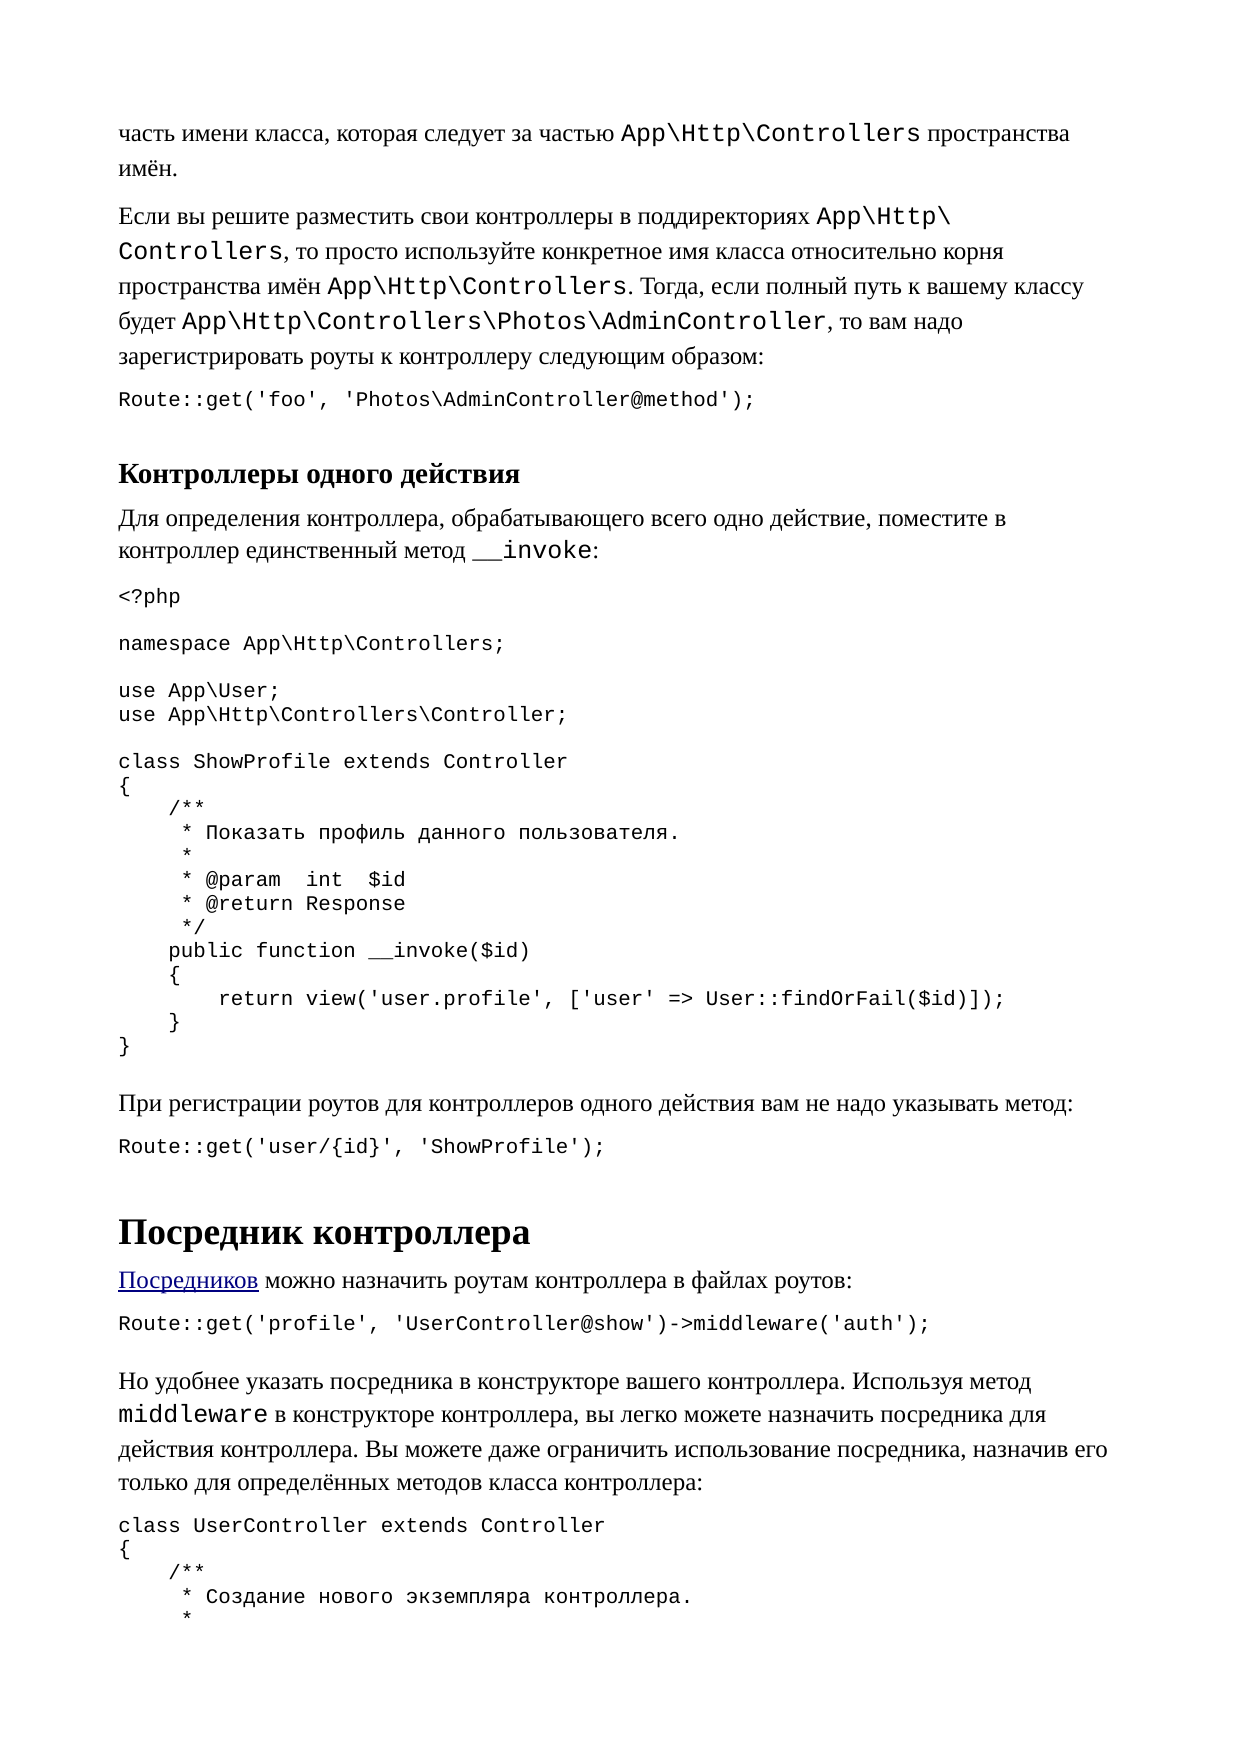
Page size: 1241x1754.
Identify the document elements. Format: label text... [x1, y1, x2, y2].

text * [118, 1609, 1122, 1633]
text * @return Response [118, 893, 1122, 917]
text Route::get('foo', 'Photos\AdminController@method'); [118, 389, 1122, 412]
text class UserController extends Controller [118, 1515, 1122, 1538]
text Но удобнее указать посредника в конструкторе вашего контроллера. Используя метод middleware в конструкторе контроллера, вы легко можете назначить посредника для действия контроллера. Вы можете даже ограничить использование посредника, назначив его только для определённых методов класса контроллера: [118, 1366, 1122, 1496]
text class ShowProfile extends Controller [118, 751, 1122, 775]
text { [118, 1538, 1122, 1562]
text Если вы решите разместить свои контроллеры в поддиректориях App\Http\Controllers, то просто используйте конкретное имя класса относительно корня пространства имён App\Http\Controllers. Тогда, если полный путь к вашему классу будет App\Http\Controllers\Photos\AdminController, то вам надо зарегистрировать роуты к контроллеру следующим образом: [118, 201, 1122, 370]
text */ [118, 917, 1122, 940]
text } [118, 1035, 1122, 1058]
text { [118, 775, 1122, 798]
text * Создание нового экземпляра контроллера. [118, 1586, 1122, 1609]
text /** [118, 798, 1122, 822]
text Route::get('profile', 'UserController@show')->middleware('auth'); [118, 1313, 1122, 1336]
text use App\User; [118, 680, 1122, 704]
text * @param int $id [118, 869, 1122, 893]
text * [118, 846, 1122, 869]
subtitle Контроллеры одного действия [118, 457, 1122, 490]
text public function __invoke($id) [118, 940, 1122, 964]
text часть имени класса, которая следует за частью App\Http\Controllers пространства имён. [118, 118, 1122, 182]
text namespace App\Http\Controllers; [118, 633, 1122, 657]
text } [118, 1011, 1122, 1035]
text <?php [118, 586, 1122, 609]
text При регистрации роутов для контроллеров одного действия вам не надо указывать метод: [118, 1088, 1122, 1117]
text use App\Http\Controllers\Controller; [118, 704, 1122, 727]
text Для определения контроллера, обрабатывающего всего одно действие, поместите в контроллер единственный метод __invoke: [118, 503, 1122, 566]
text { [118, 964, 1122, 988]
text Route::get('user/{id}', 'ShowProfile'); [118, 1136, 1122, 1159]
subtitle Посредник контроллера [118, 1209, 1122, 1253]
text Посредников можно назначить роутам контроллера в файлах роутов: [118, 1265, 1122, 1294]
text * Показать профиль данного пользователя. [118, 822, 1122, 846]
text /** [118, 1562, 1122, 1586]
text return view('user.profile', ['user' => User::findOrFail($id)]); [118, 988, 1122, 1011]
